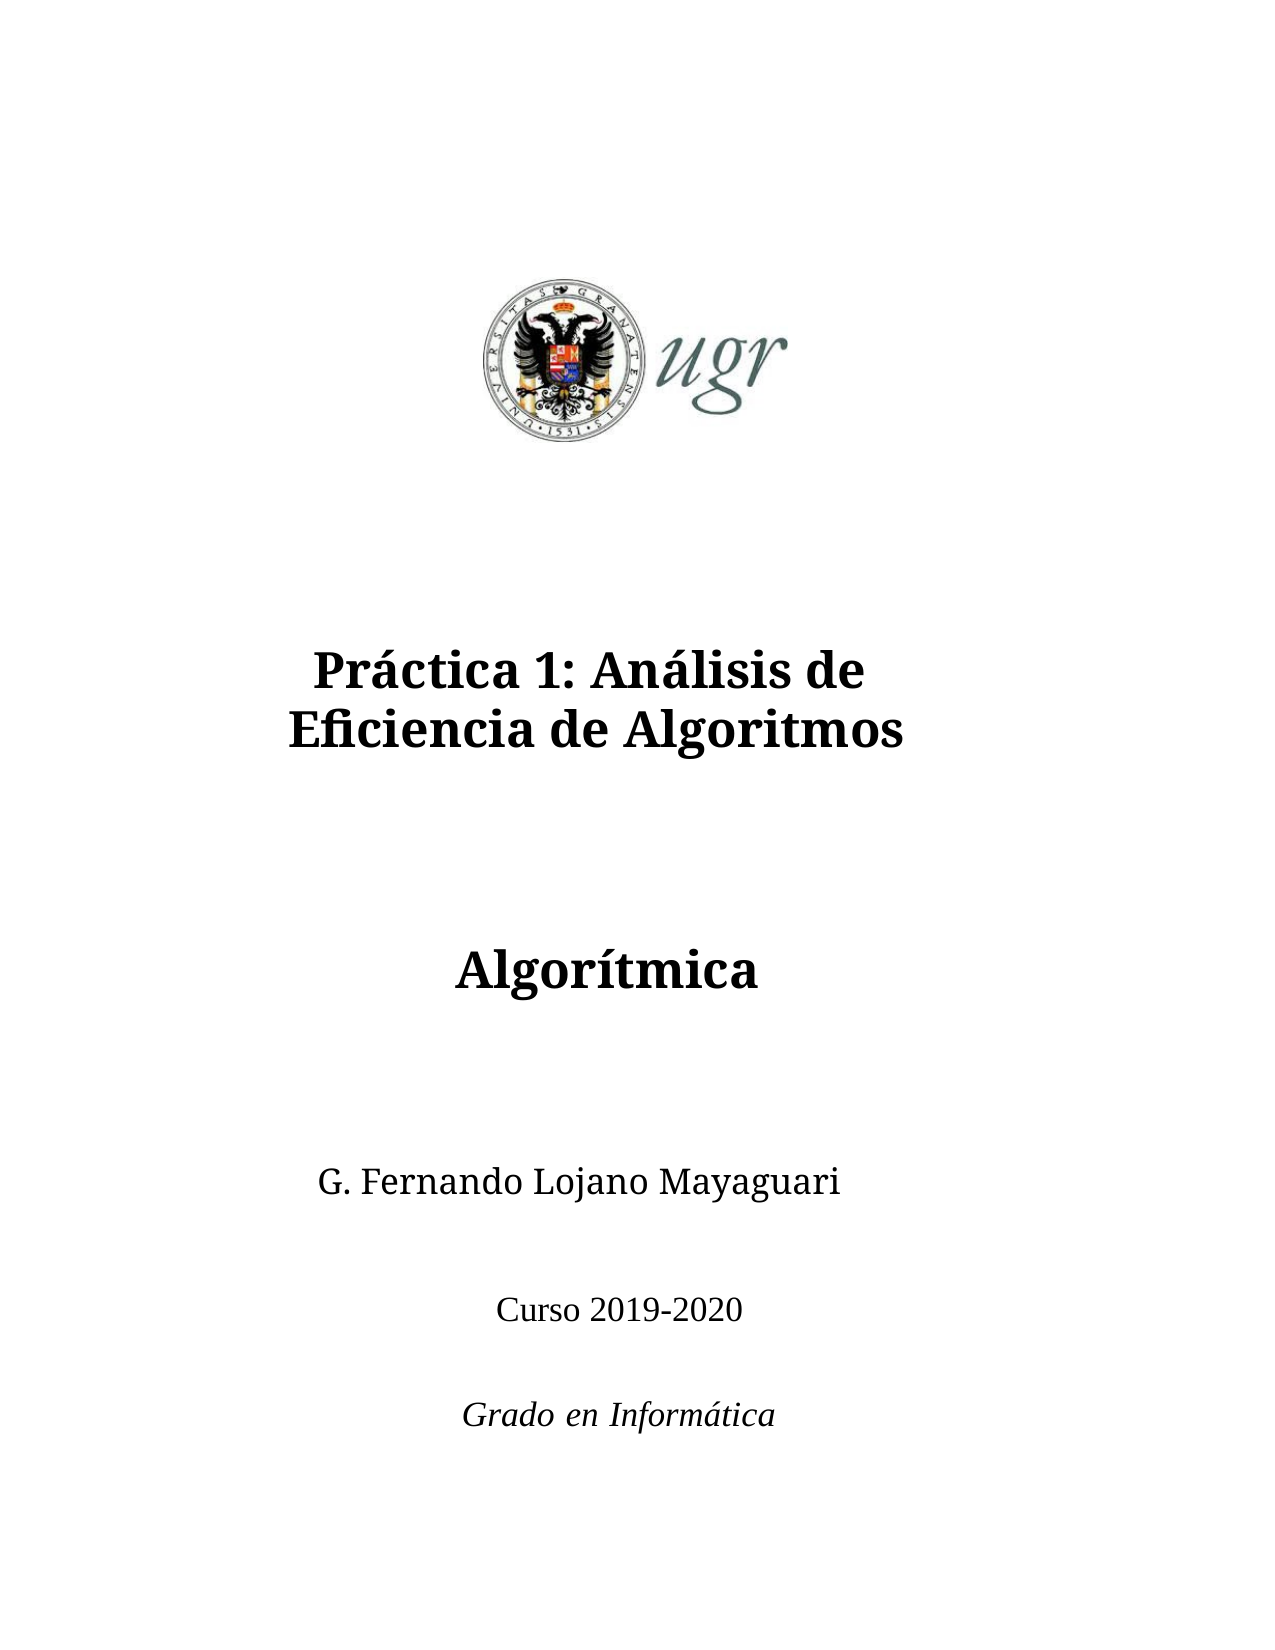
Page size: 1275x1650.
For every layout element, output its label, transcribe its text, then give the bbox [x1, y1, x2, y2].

text Curso 2019-2020 [179, 1288, 945, 1329]
text Eficiencia de Algoritmos [179, 703, 962, 759]
text G. Fernando Lojano Mayaguari [179, 1157, 1096, 1205]
text Práctica 1: Análisis de [179, 643, 962, 700]
text Algorítmica [179, 933, 945, 1003]
text Grado en Informática [179, 1393, 945, 1434]
picture [482, 277, 788, 444]
